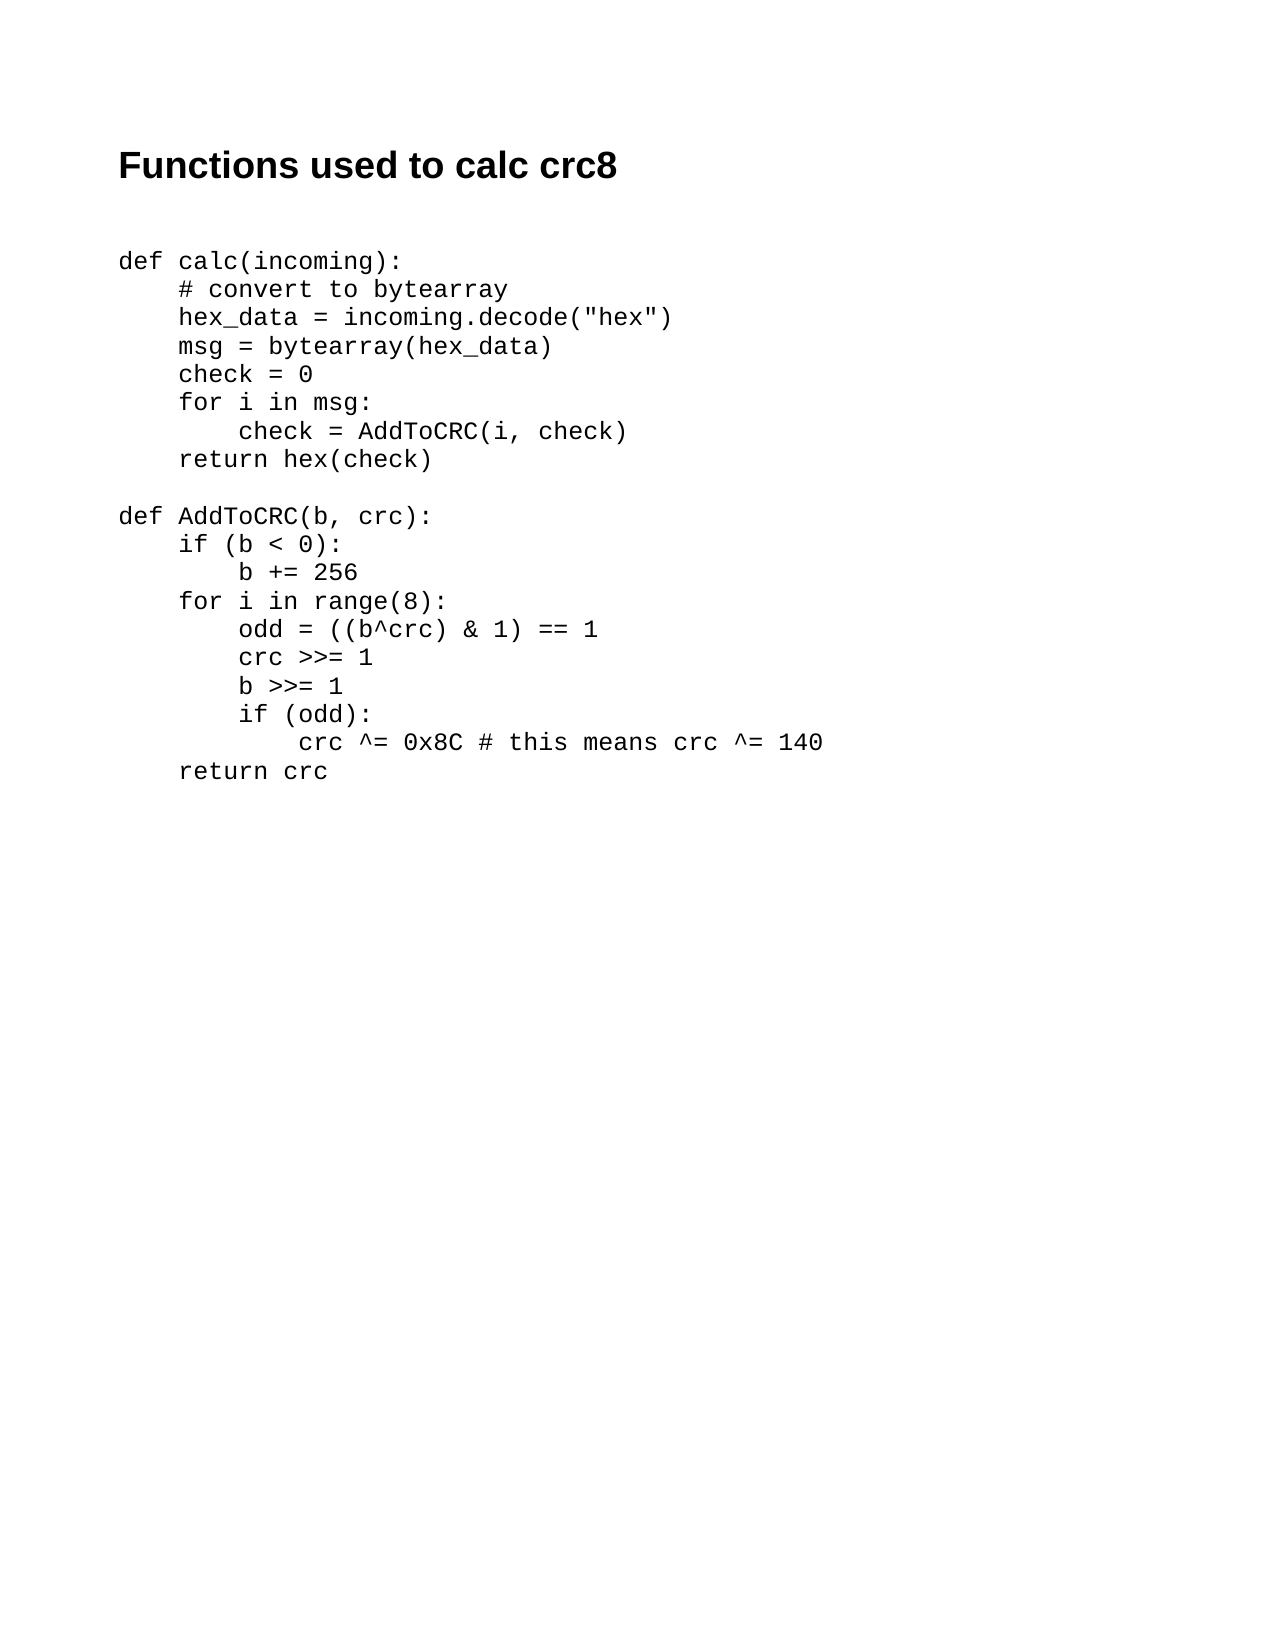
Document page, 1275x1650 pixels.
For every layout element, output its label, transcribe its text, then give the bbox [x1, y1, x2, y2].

text return hex(check) [118, 447, 1157, 475]
text b += 256 [118, 560, 1157, 588]
text check = AddToCRC(i, check) [118, 418, 1157, 447]
text if (odd): [118, 702, 1157, 730]
text # convert to bytearray [118, 277, 1157, 305]
text crc ^= 0x8C # this means crc ^= 140 [118, 730, 1157, 758]
text odd = ((b^crc) & 1) == 1 [118, 617, 1157, 645]
text def calc(incoming): [118, 248, 1157, 277]
text return crc [118, 758, 1157, 787]
text for i in range(8): [118, 588, 1157, 617]
text for i in msg: [118, 390, 1157, 418]
text crc >>= 1 [118, 645, 1157, 673]
text if (b < 0): [118, 532, 1157, 560]
text def AddToCRC(b, crc): [118, 503, 1157, 532]
text hex_data = incoming.decode("hex") [118, 305, 1157, 333]
subtitle Functions used to calc crc8 [118, 143, 1157, 187]
text check = 0 [118, 362, 1157, 390]
text msg = bytearray(hex_data) [118, 333, 1157, 362]
text b >>= 1 [118, 673, 1157, 702]
